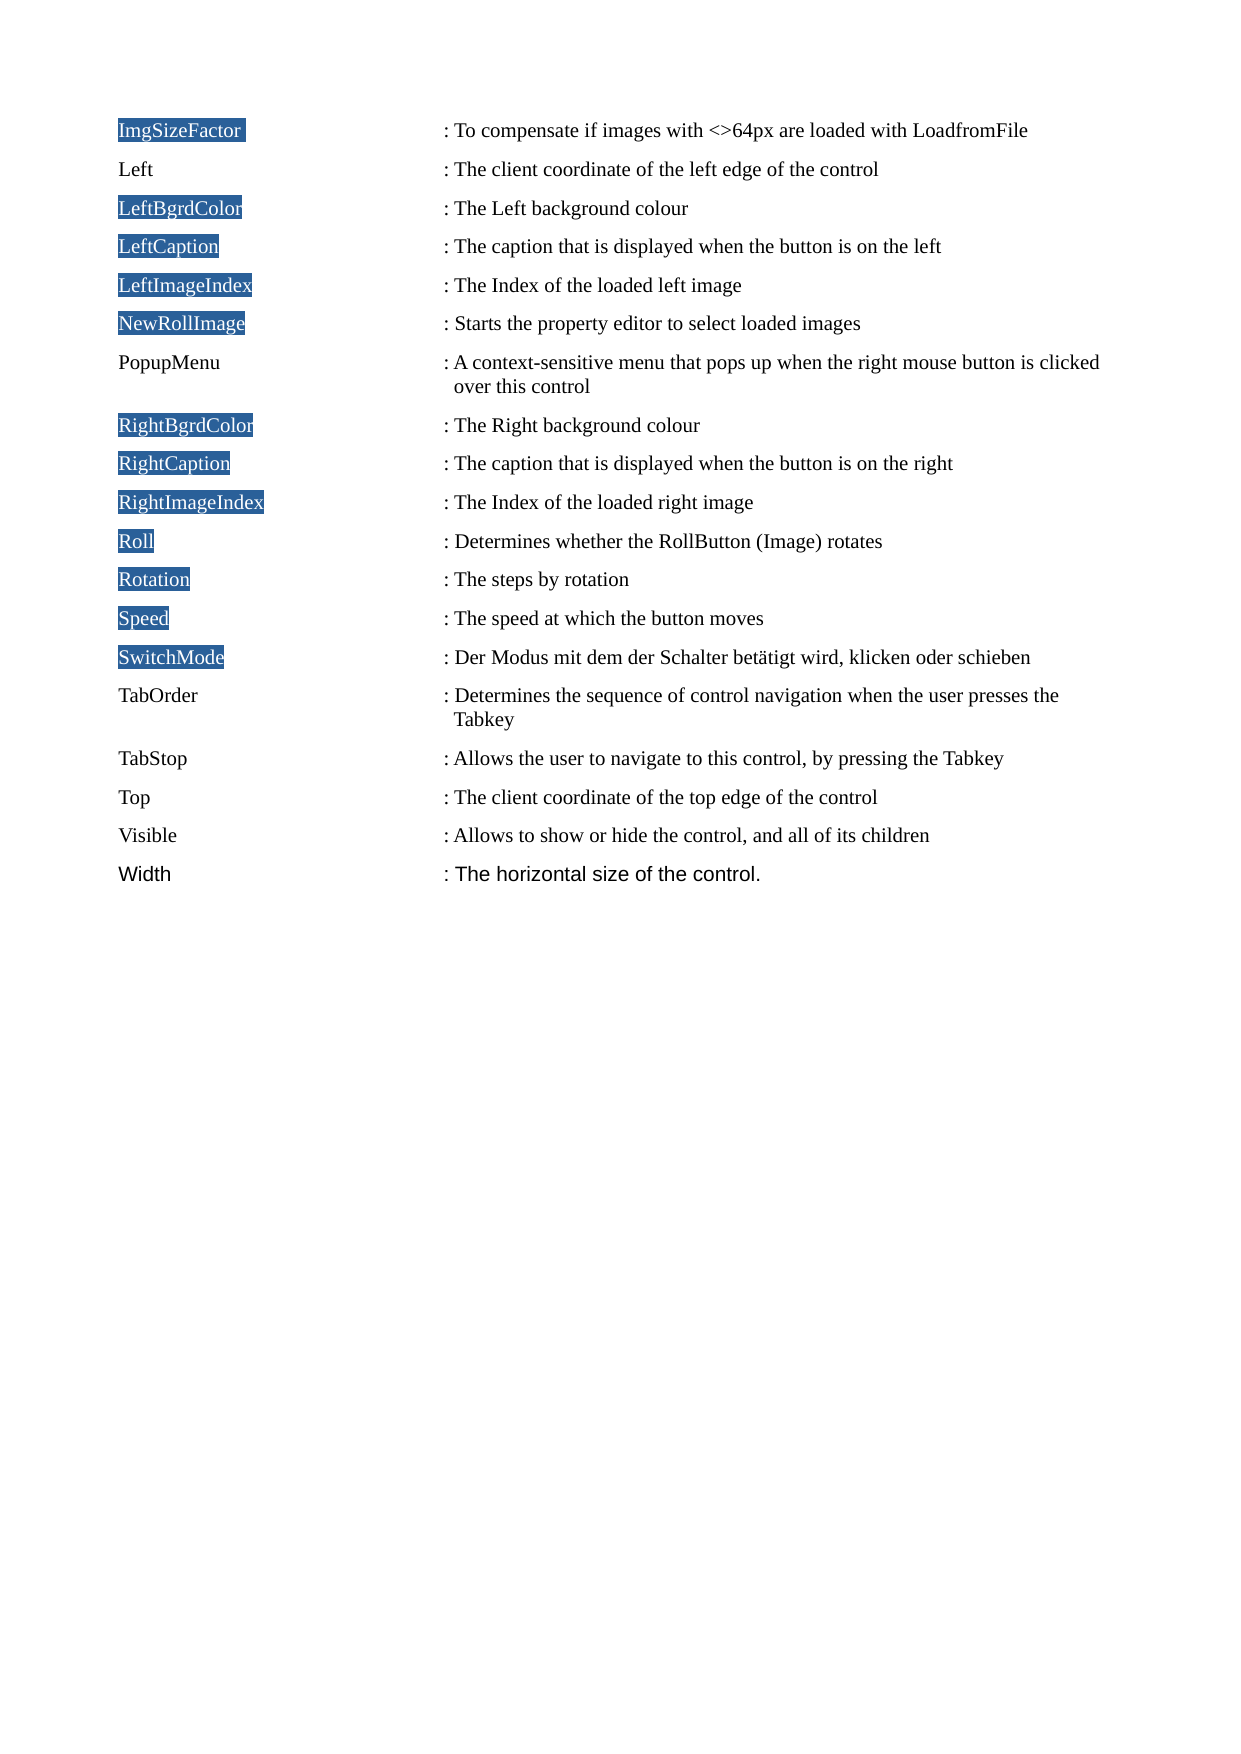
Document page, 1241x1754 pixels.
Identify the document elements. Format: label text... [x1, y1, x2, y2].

text PopupMenu : A context-sensitive menu that pops up when the right mouse button is clicked over this control [118, 350, 1122, 398]
text LeftCaption : The caption that is displayed when the button is on the left [118, 234, 1122, 258]
text LeftBgrdColor : The Left background colour [118, 195, 1122, 219]
text RightBgrdColor : The Right background colour [118, 413, 1122, 437]
text Rotation : The steps by rotation [118, 567, 1122, 591]
text TabOrder : Determines the sequence of control navigation when the user presses the Tabkey [118, 683, 1122, 731]
text ImgSizeFactor : To compensate if images with <>64px are loaded with LoadfromFile [118, 118, 1122, 142]
text Width : The horizontal size of the control. [118, 862, 1122, 886]
text Visible : Allows to show or hide the control, and all of its children [118, 823, 1122, 847]
text TabStop : Allows the user to navigate to this control, by pressing the Tabkey [118, 746, 1122, 770]
text Roll : Determines whether the RollButton (Image) rotates [118, 529, 1122, 553]
text RightImageIndex : The Index of the loaded right image [118, 490, 1122, 514]
text SwitchMode : Der Modus mit dem der Schalter betätigt wird, klicken oder schieben [118, 644, 1122, 669]
text Top : The client coordinate of the top edge of the control [118, 784, 1122, 809]
text NewRollImage : Starts the property editor to select loaded images [118, 311, 1122, 335]
text Speed : The speed at which the button moves [118, 606, 1122, 630]
text RightCaption : The caption that is displayed when the button is on the right [118, 451, 1122, 475]
text LeftImageIndex : The Index of the loaded left image [118, 273, 1122, 297]
text Left : The client coordinate of the left edge of the control [118, 157, 1122, 181]
